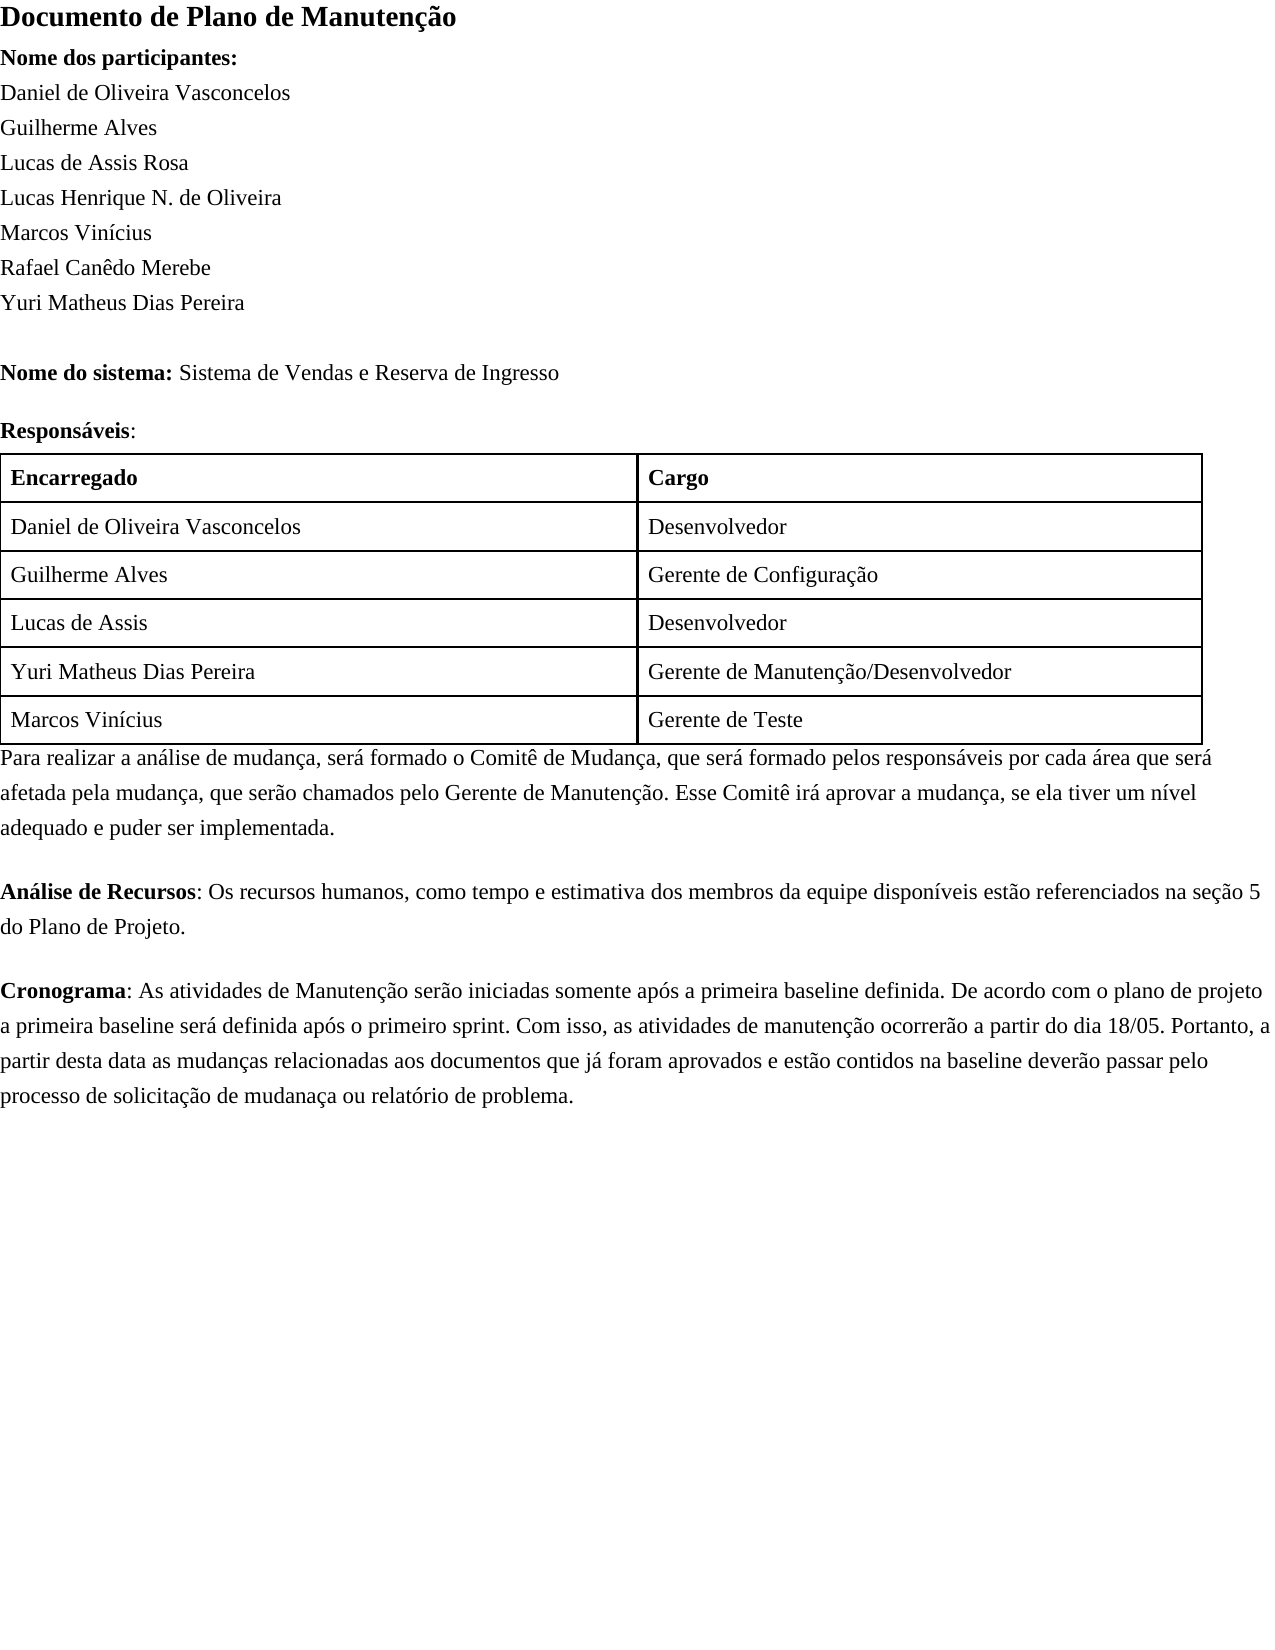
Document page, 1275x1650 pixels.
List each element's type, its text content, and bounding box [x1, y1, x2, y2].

text Responsáveis: [0, 418, 1275, 443]
text Lucas de Assis Rosa [0, 149, 1275, 175]
text Lucas Henrique N. de Oliveira [0, 184, 1275, 210]
table_cell Gerente de Manutenção/Desenvolvedor [639, 648, 1201, 694]
text Daniel de Oliveira Vasconcelos [0, 79, 1275, 105]
table_cell Gerente de Configuração [639, 552, 1201, 598]
text Análise de Recursos: Os recursos humanos, como tempo e estimativa dos membros da equipe disponíveis estão referenciados na seção 5 do Plano de Projeto. [0, 879, 1275, 939]
table_cell Lucas de Assis [1, 600, 636, 646]
text Nome do sistema: Sistema de Vendas e Reserva de Ingresso [0, 359, 1275, 385]
table_cell Gerente de Teste [639, 697, 1201, 743]
table_cell Desenvolvedor [639, 503, 1201, 549]
table_cell Guilherme Alves [1, 552, 636, 598]
table_cell Marcos Vinícius [1, 697, 636, 743]
table_header Encarregado [1, 455, 636, 501]
table_header Cargo [639, 455, 1201, 501]
text Guilherme Alves [0, 114, 1275, 140]
text Para realizar a análise de mudança, será formado o Comitê de Mudança, que será formado pelos responsáveis por cada área que será afetada pela mudança, que serão chamados pelo Gerente de Manutenção. Esse Comitê irá aprovar a mudança, se ela tiver um nível adequado e puder ser implementada. [0, 745, 1275, 840]
text Documento de Plano de Manutenção [0, 0, 1275, 32]
text Rafael Canêdo Merebe [0, 254, 1275, 280]
table_cell Daniel de Oliveira Vasconcelos [1, 503, 636, 549]
table_cell Desenvolvedor [639, 600, 1201, 646]
text Yuri Matheus Dias Pereira [0, 289, 1275, 315]
text Nome dos participantes: [0, 44, 1275, 70]
text Cronograma: As atividades de Manutenção serão iniciadas somente após a primeira baseline definida. De acordo com o plano de projeto a primeira baseline será definida após o primeiro sprint. Com isso, as atividades de manutenção ocorrerão a partir do dia 18/05. Portanto, a partir desta data as mudanças relacionadas aos documentos que já foram aprovados e estão contidos na baseline deverão passar pelo processo de solicitação de mudanaça ou relatório de problema. [0, 978, 1275, 1109]
table_cell Yuri Matheus Dias Pereira [1, 648, 636, 694]
text Marcos Vinícius [0, 219, 1275, 245]
